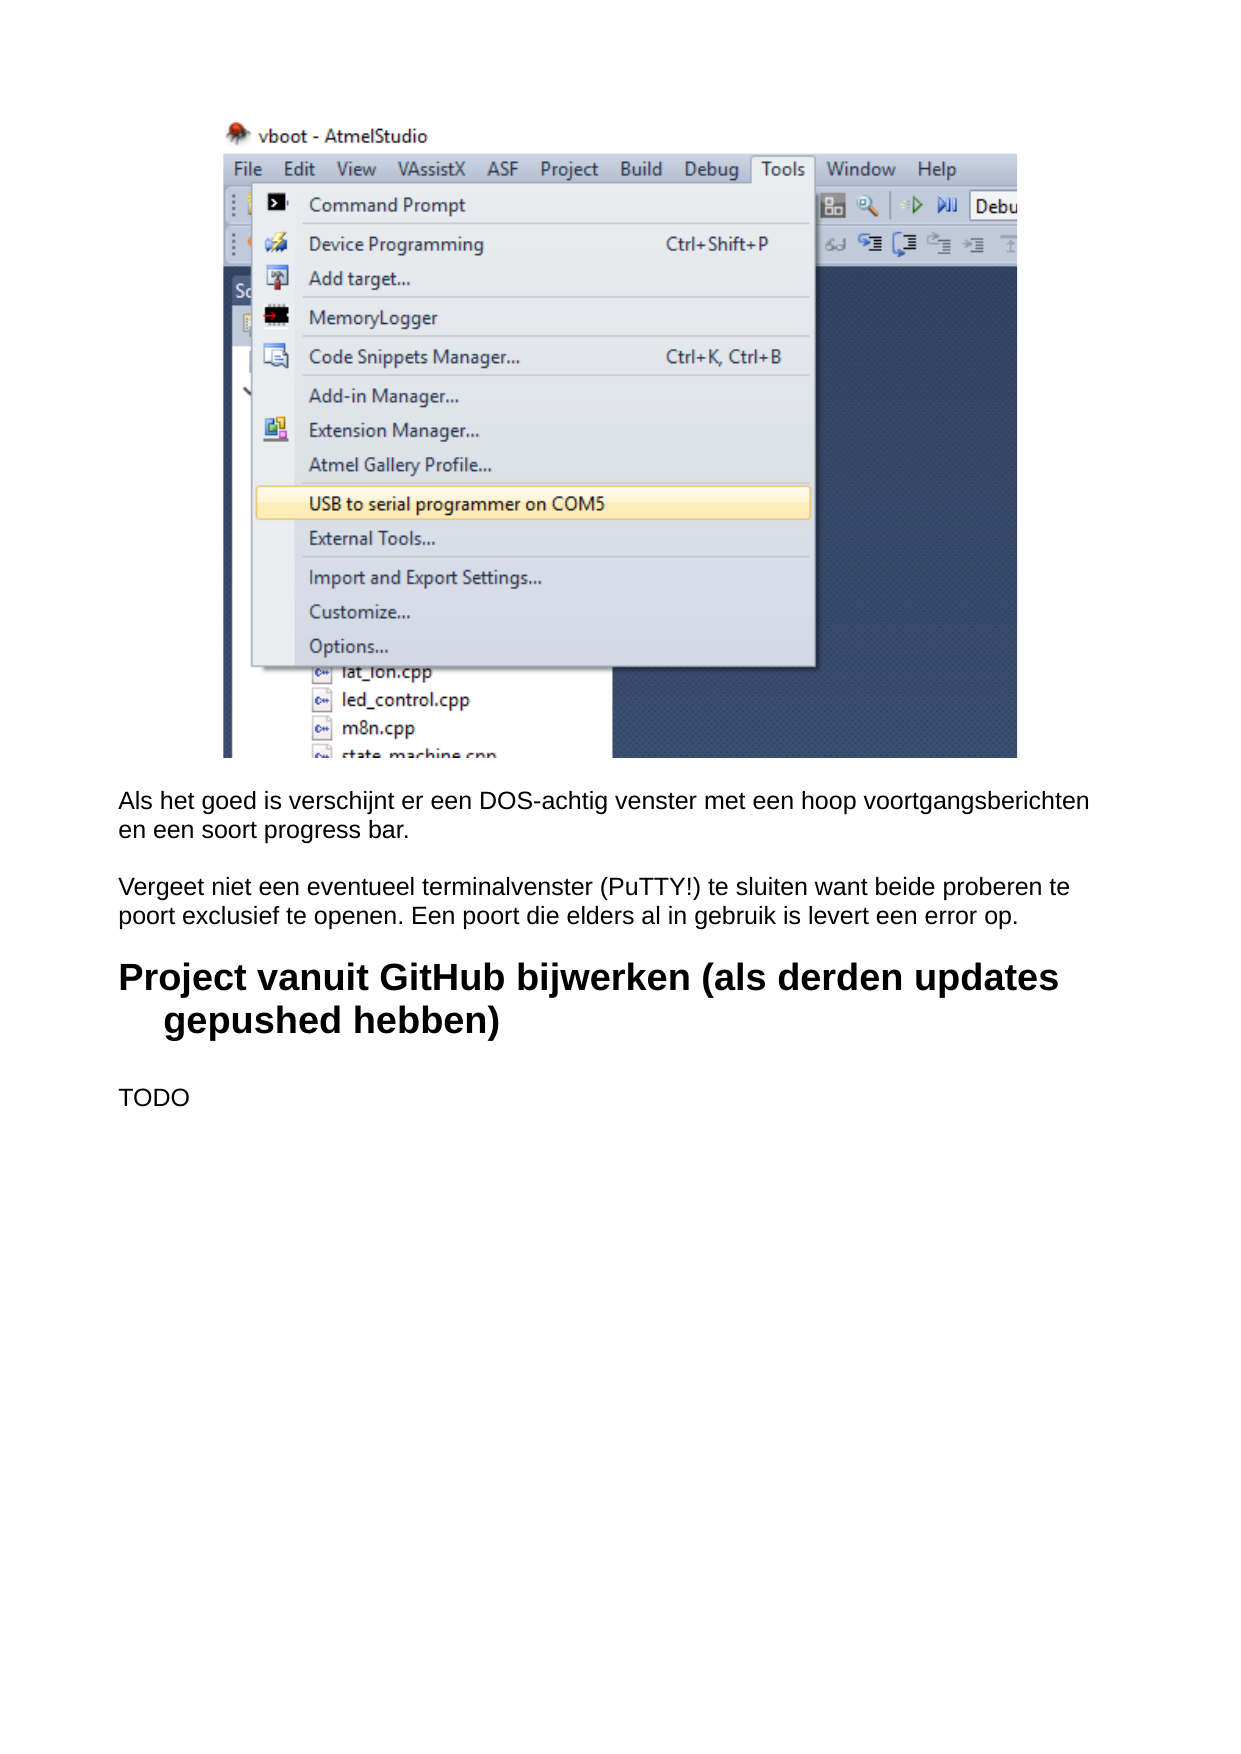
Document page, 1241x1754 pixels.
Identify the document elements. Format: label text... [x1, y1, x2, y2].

text TODO [118, 1083, 1122, 1112]
text Als het goed is verschijnt er een DOS-achtig venster met een hoop voortgangsberichten en een soort progress bar. [118, 786, 1122, 843]
subtitle Project vanuit GitHub bijwerken (als derden updates gepushed hebben) [118, 955, 1122, 1042]
picture [223, 118, 1018, 758]
text Vergeet niet een eventueel terminalvenster (PuTTY!) te sluiten want beide proberen te poort exclusief te openen. Een poort die elders al in gebruik is levert een error op. [118, 843, 1122, 930]
